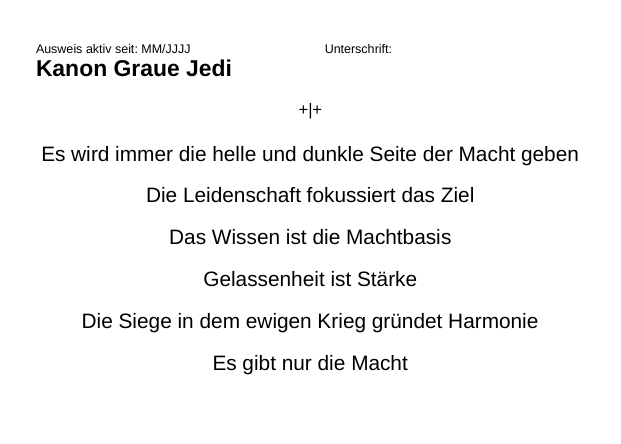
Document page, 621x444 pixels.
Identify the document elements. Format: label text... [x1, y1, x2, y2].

text Die Siege in dem ewigen Krieg gründet Harmonie [29, 309, 591, 333]
text Die Leidenschaft fokussiert das Ziel [29, 184, 591, 207]
text Ausweis aktiv seit: MM/JJJJ Unterschrift: [29, 36, 591, 56]
text Kanon Graue Jedi [29, 56, 591, 82]
text Es gibt nur die Macht [29, 351, 591, 375]
text +|+ [29, 100, 591, 119]
text Es wird immer die helle und dunkle Seite der Macht geben [29, 142, 591, 165]
text Gelassenheit ist Stärke [29, 268, 591, 291]
text Das Wissen ist die Machtbasis [29, 226, 591, 249]
